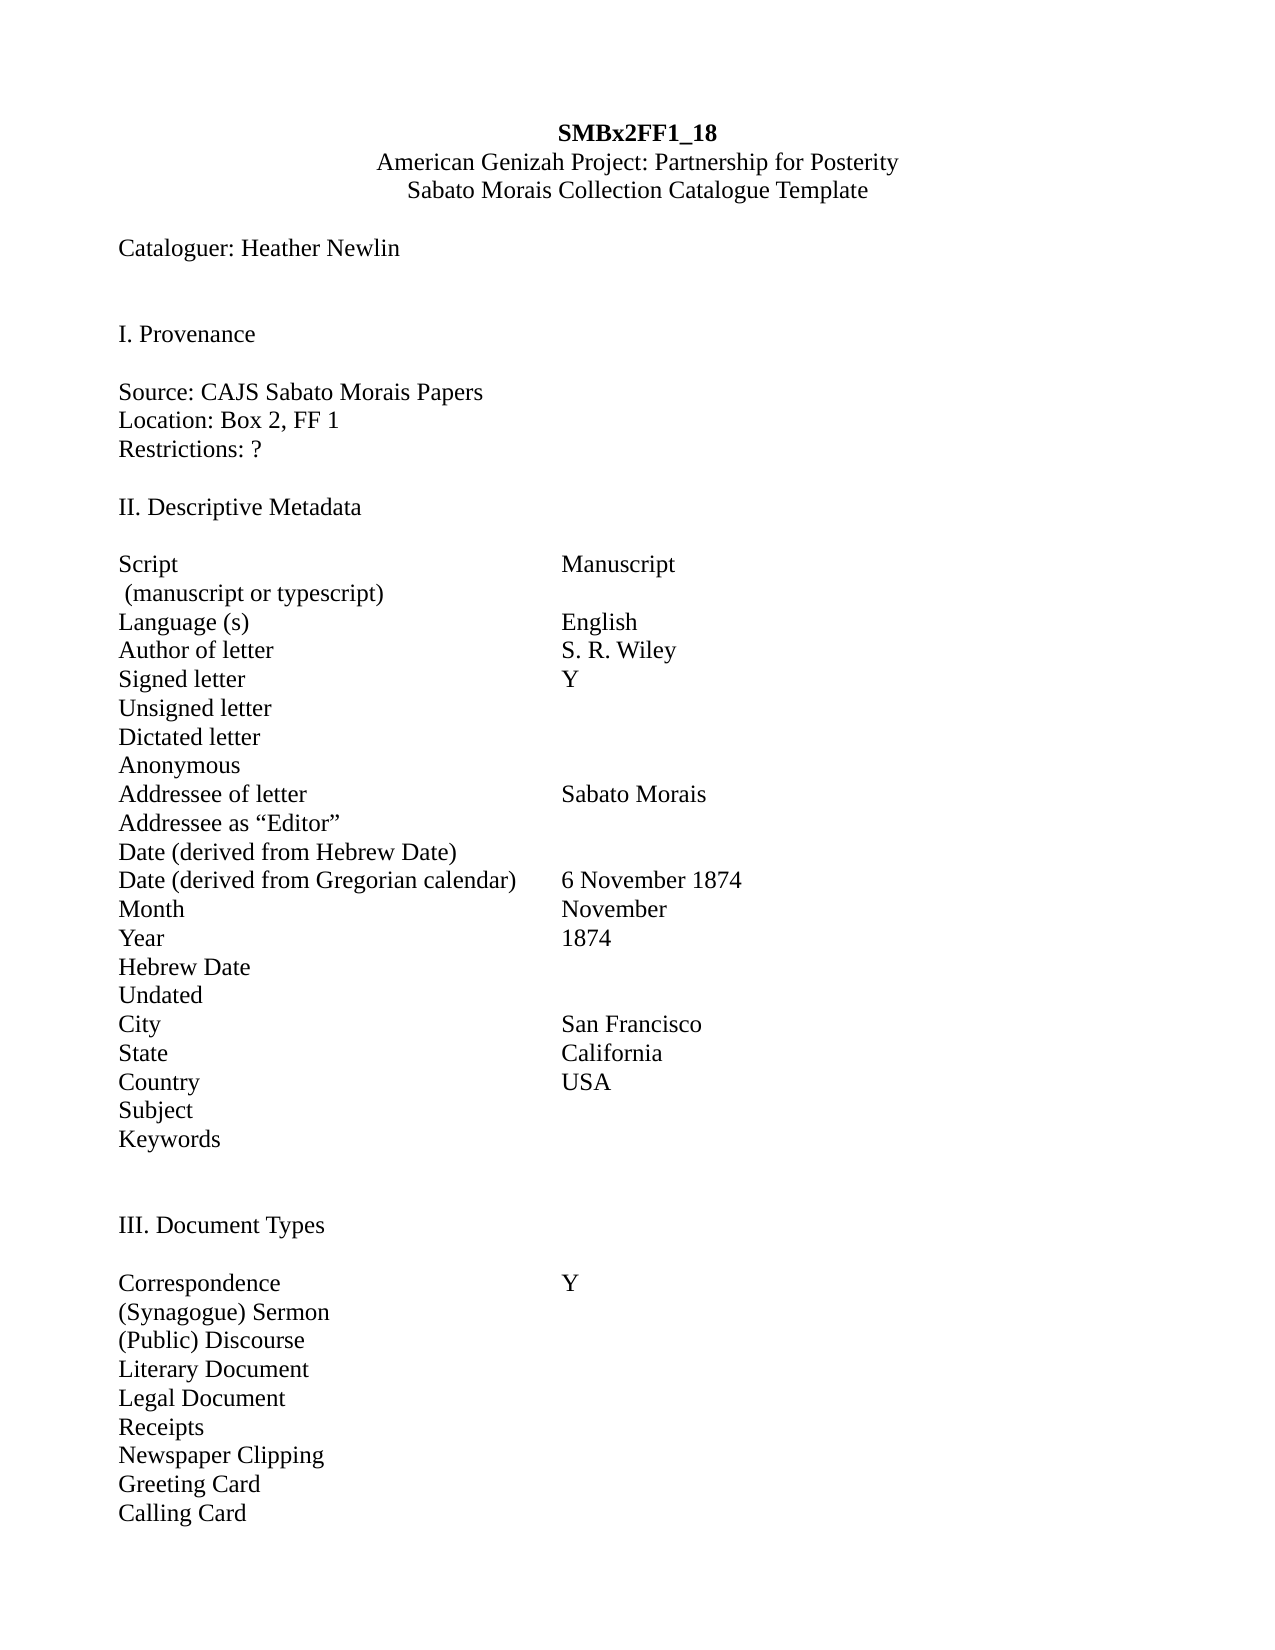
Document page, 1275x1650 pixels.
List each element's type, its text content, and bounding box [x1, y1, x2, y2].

text Correspondence Y [118, 1268, 1157, 1297]
text Addressee as “Editor” [118, 808, 1157, 837]
text Receipts [118, 1412, 1157, 1441]
text Calling Card [118, 1498, 1157, 1527]
text Sabato Morais Collection Catalogue Template [118, 176, 1157, 204]
text Language (s) English [118, 607, 1157, 636]
text Keywords [118, 1124, 1157, 1153]
text City San Francisco [118, 1009, 1157, 1038]
text Script Manuscript [118, 549, 1157, 578]
text Unsigned letter [118, 693, 1157, 722]
text Literary Document [118, 1354, 1157, 1383]
text Source: CAJS Sabato Morais Papers [118, 377, 1157, 406]
text Addressee of letter Sabato Morais [118, 779, 1157, 808]
text III. Document Types [118, 1211, 1157, 1239]
text Greeting Card [118, 1469, 1157, 1498]
text Signed letter Y [118, 664, 1157, 693]
text Subject [118, 1096, 1157, 1124]
text I. Provenance [118, 319, 1157, 348]
text Author of letter S. R. Wiley [118, 636, 1157, 664]
text Month November [118, 894, 1157, 923]
text Cataloguer: Heather Newlin [118, 233, 1157, 262]
text Legal Document [118, 1383, 1157, 1412]
text Restrictions: ? [118, 434, 1157, 463]
text (Synagogue) Sermon [118, 1297, 1157, 1326]
text Year 1874 [118, 923, 1157, 952]
text Country USA [118, 1067, 1157, 1096]
text II. Descriptive Metadata [118, 492, 1157, 521]
text American Genizah Project: Partnership for Posterity [118, 147, 1157, 176]
text Hebrew Date [118, 952, 1157, 981]
text Location: Box 2, FF 1 [118, 406, 1157, 434]
text Undated [118, 981, 1157, 1009]
text (Public) Discourse [118, 1326, 1157, 1354]
text Anonymous [118, 751, 1157, 779]
text Date (derived from Gregorian calendar) 6 November 1874 [118, 866, 1157, 894]
text Dictated letter [118, 722, 1157, 751]
text State California [118, 1038, 1157, 1067]
text SMBx2FF1_18 [118, 118, 1157, 147]
text Newspaper Clipping [118, 1441, 1157, 1469]
text (manuscript or typescript) [118, 578, 1157, 607]
text Date (derived from Hebrew Date) [118, 837, 1157, 866]
